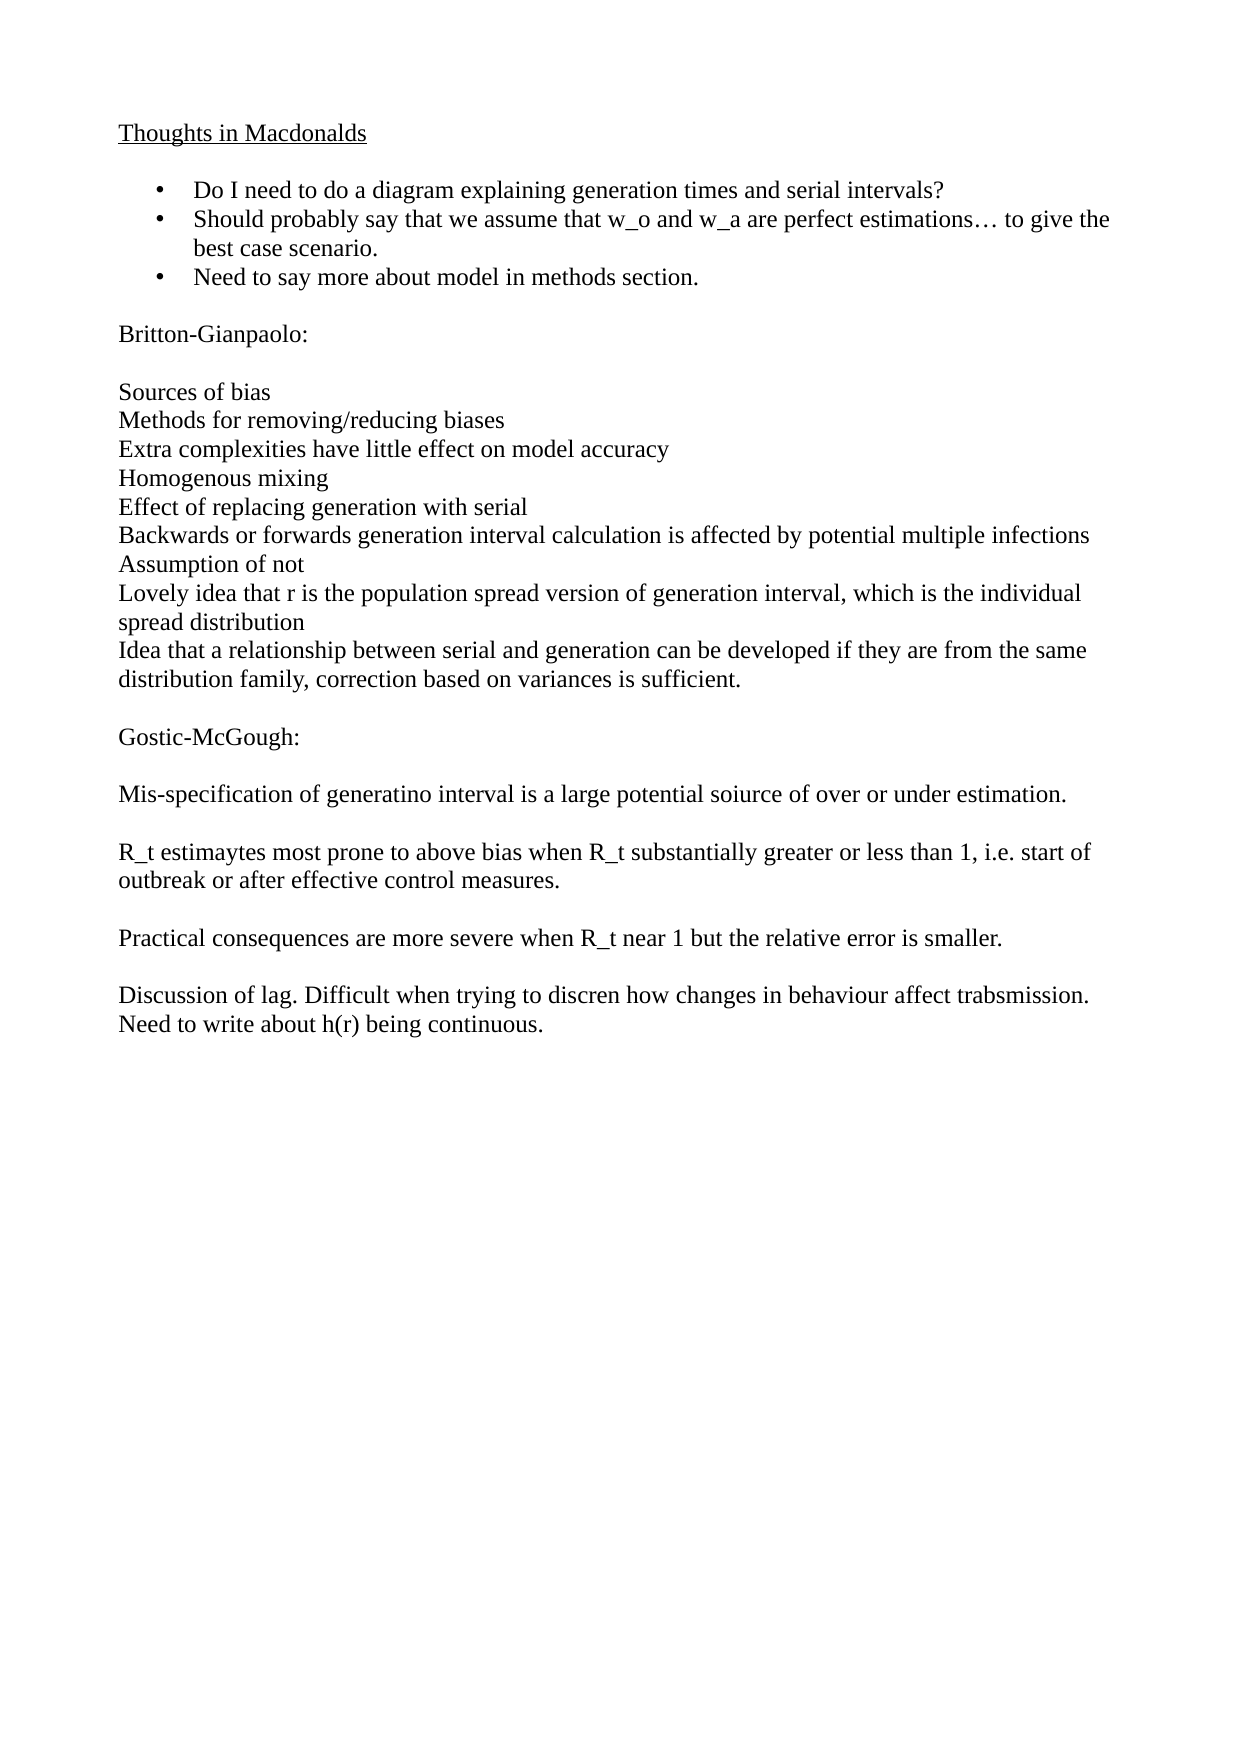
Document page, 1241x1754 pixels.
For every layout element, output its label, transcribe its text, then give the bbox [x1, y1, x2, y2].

text Sources of bias [118, 377, 1122, 406]
list Do I need to do a diagram explaining generation times and serial intervals? [156, 176, 1122, 204]
text Effect of replacing generation with serial [118, 492, 1122, 521]
text Extra complexities have little effect on model accuracy [118, 434, 1122, 463]
text Need to write about h(r) being continuous. [118, 1009, 1122, 1038]
text Practical consequences are more severe when R_t near 1 but the relative error is smaller. [118, 923, 1122, 952]
text Gostic-McGough: [118, 722, 1122, 751]
text Assumption of not [118, 549, 1122, 578]
text Britton-Gianpaolo: [118, 319, 1122, 348]
text Backwards or forwards generation interval calculation is affected by potential multiple infections [118, 521, 1122, 549]
list Should probably say that we assume that w_o and w_a are perfect estimations… to give the best case scenario. [156, 204, 1122, 262]
text R_t estimaytes most prone to above bias when R_t substantially greater or less than 1, i.e. start of outbreak or after effective control measures. [118, 837, 1122, 894]
text Homogenous mixing [118, 463, 1122, 492]
text Mis-specification of generatino interval is a large potential soiurce of over or under estimation. [118, 779, 1122, 808]
text Lovely idea that r is the population spread version of generation interval, which is the individual spread distribution [118, 578, 1122, 636]
list Need to say more about model in methods section. [156, 262, 1122, 291]
text Idea that a relationship between serial and generation can be developed if they are from the same distribution family, correction based on variances is sufficient. [118, 636, 1122, 693]
text Discussion of lag. Difficult when trying to discren how changes in behaviour affect trabsmission. [118, 981, 1122, 1009]
text Methods for removing/reducing biases [118, 406, 1122, 434]
text Thoughts in Macdonalds [118, 118, 1122, 147]
